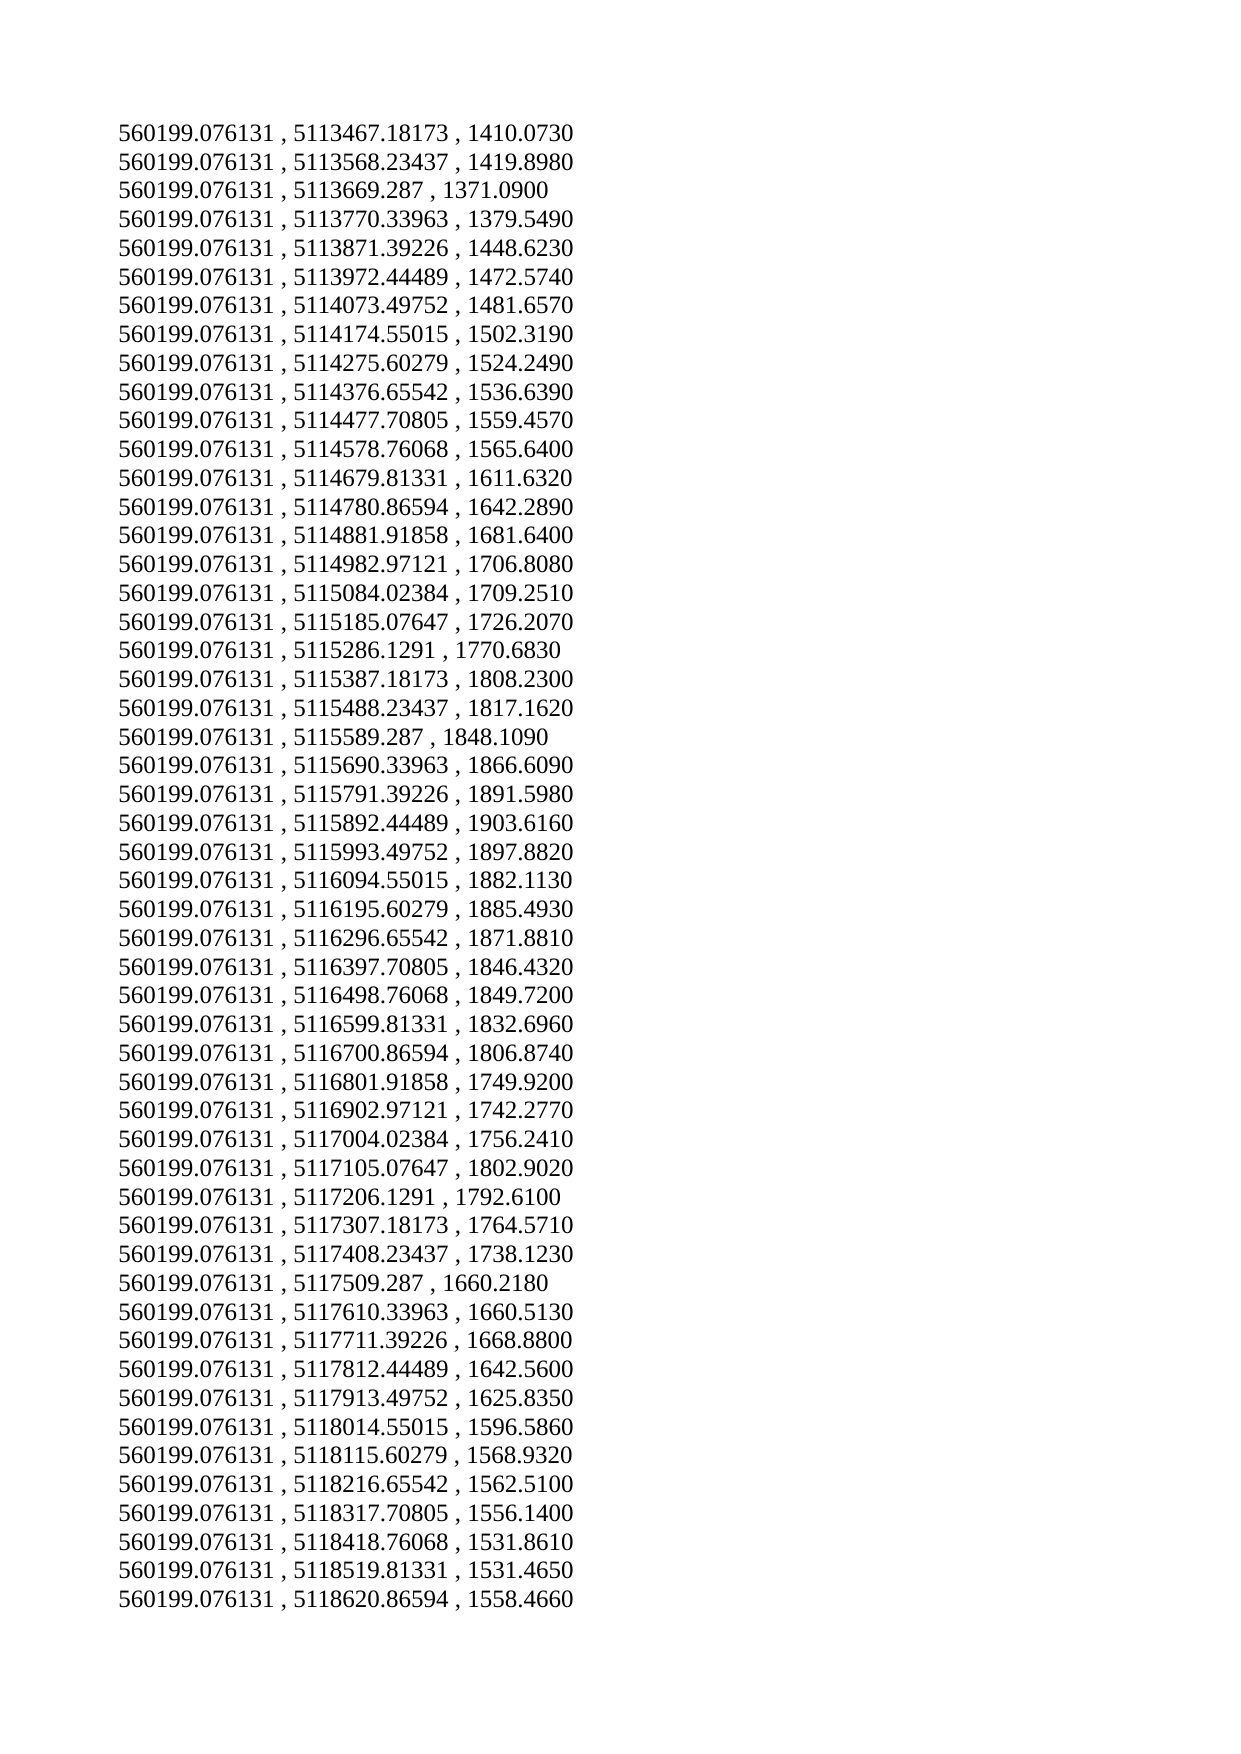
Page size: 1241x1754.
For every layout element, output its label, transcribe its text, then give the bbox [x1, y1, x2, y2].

text 560199.076131 , 5115690.33963 , 1866.6090 [118, 751, 1122, 779]
text 560199.076131 , 5114578.76068 , 1565.6400 [118, 434, 1122, 463]
text 560199.076131 , 5118317.70805 , 1556.1400 [118, 1498, 1122, 1527]
text 560199.076131 , 5114275.60279 , 1524.2490 [118, 348, 1122, 377]
text 560199.076131 , 5115185.07647 , 1726.2070 [118, 607, 1122, 636]
text 560199.076131 , 5118418.76068 , 1531.8610 [118, 1527, 1122, 1556]
text 560199.076131 , 5116902.97121 , 1742.2770 [118, 1096, 1122, 1124]
text 560199.076131 , 5114982.97121 , 1706.8080 [118, 549, 1122, 578]
text 560199.076131 , 5117206.1291 , 1792.6100 [118, 1182, 1122, 1211]
text 560199.076131 , 5113972.44489 , 1472.5740 [118, 262, 1122, 291]
text 560199.076131 , 5118216.65542 , 1562.5100 [118, 1469, 1122, 1498]
text 560199.076131 , 5114780.86594 , 1642.2890 [118, 492, 1122, 521]
text 560199.076131 , 5114376.65542 , 1536.6390 [118, 377, 1122, 406]
text 560199.076131 , 5117408.23437 , 1738.1230 [118, 1239, 1122, 1268]
text 560199.076131 , 5117812.44489 , 1642.5600 [118, 1354, 1122, 1383]
text 560199.076131 , 5114477.70805 , 1559.4570 [118, 406, 1122, 434]
text 560199.076131 , 5116801.91858 , 1749.9200 [118, 1067, 1122, 1096]
text 560199.076131 , 5117105.07647 , 1802.9020 [118, 1153, 1122, 1182]
text 560199.076131 , 5118620.86594 , 1558.4660 [118, 1584, 1122, 1613]
text 560199.076131 , 5116397.70805 , 1846.4320 [118, 952, 1122, 981]
text 560199.076131 , 5114679.81331 , 1611.6320 [118, 463, 1122, 492]
text 560199.076131 , 5114073.49752 , 1481.6570 [118, 291, 1122, 319]
text 560199.076131 , 5115286.1291 , 1770.6830 [118, 636, 1122, 664]
text 560199.076131 , 5114881.91858 , 1681.6400 [118, 521, 1122, 549]
text 560199.076131 , 5117610.33963 , 1660.5130 [118, 1297, 1122, 1326]
text 560199.076131 , 5115589.287 , 1848.1090 [118, 722, 1122, 751]
text 560199.076131 , 5115892.44489 , 1903.6160 [118, 808, 1122, 837]
text 560199.076131 , 5116498.76068 , 1849.7200 [118, 981, 1122, 1009]
text 560199.076131 , 5115084.02384 , 1709.2510 [118, 578, 1122, 607]
text 560199.076131 , 5118519.81331 , 1531.4650 [118, 1556, 1122, 1584]
text 560199.076131 , 5116599.81331 , 1832.6960 [118, 1009, 1122, 1038]
text 560199.076131 , 5116094.55015 , 1882.1130 [118, 866, 1122, 894]
text 560199.076131 , 5117004.02384 , 1756.2410 [118, 1124, 1122, 1153]
text 560199.076131 , 5113467.18173 , 1410.0730 [118, 118, 1122, 147]
text 560199.076131 , 5115488.23437 , 1817.1620 [118, 693, 1122, 722]
text 560199.076131 , 5117711.39226 , 1668.8800 [118, 1326, 1122, 1354]
text 560199.076131 , 5116700.86594 , 1806.8740 [118, 1038, 1122, 1067]
text 560199.076131 , 5117913.49752 , 1625.8350 [118, 1383, 1122, 1412]
text 560199.076131 , 5113770.33963 , 1379.5490 [118, 204, 1122, 233]
text 560199.076131 , 5113568.23437 , 1419.8980 [118, 147, 1122, 176]
text 560199.076131 , 5113669.287 , 1371.0900 [118, 176, 1122, 204]
text 560199.076131 , 5115791.39226 , 1891.5980 [118, 779, 1122, 808]
text 560199.076131 , 5114174.55015 , 1502.3190 [118, 319, 1122, 348]
text 560199.076131 , 5116195.60279 , 1885.4930 [118, 894, 1122, 923]
text 560199.076131 , 5115387.18173 , 1808.2300 [118, 664, 1122, 693]
text 560199.076131 , 5115993.49752 , 1897.8820 [118, 837, 1122, 866]
text 560199.076131 , 5118115.60279 , 1568.9320 [118, 1441, 1122, 1469]
text 560199.076131 , 5113871.39226 , 1448.6230 [118, 233, 1122, 262]
text 560199.076131 , 5116296.65542 , 1871.8810 [118, 923, 1122, 952]
text 560199.076131 , 5117509.287 , 1660.2180 [118, 1268, 1122, 1297]
text 560199.076131 , 5118014.55015 , 1596.5860 [118, 1412, 1122, 1441]
text 560199.076131 , 5117307.18173 , 1764.5710 [118, 1211, 1122, 1239]
